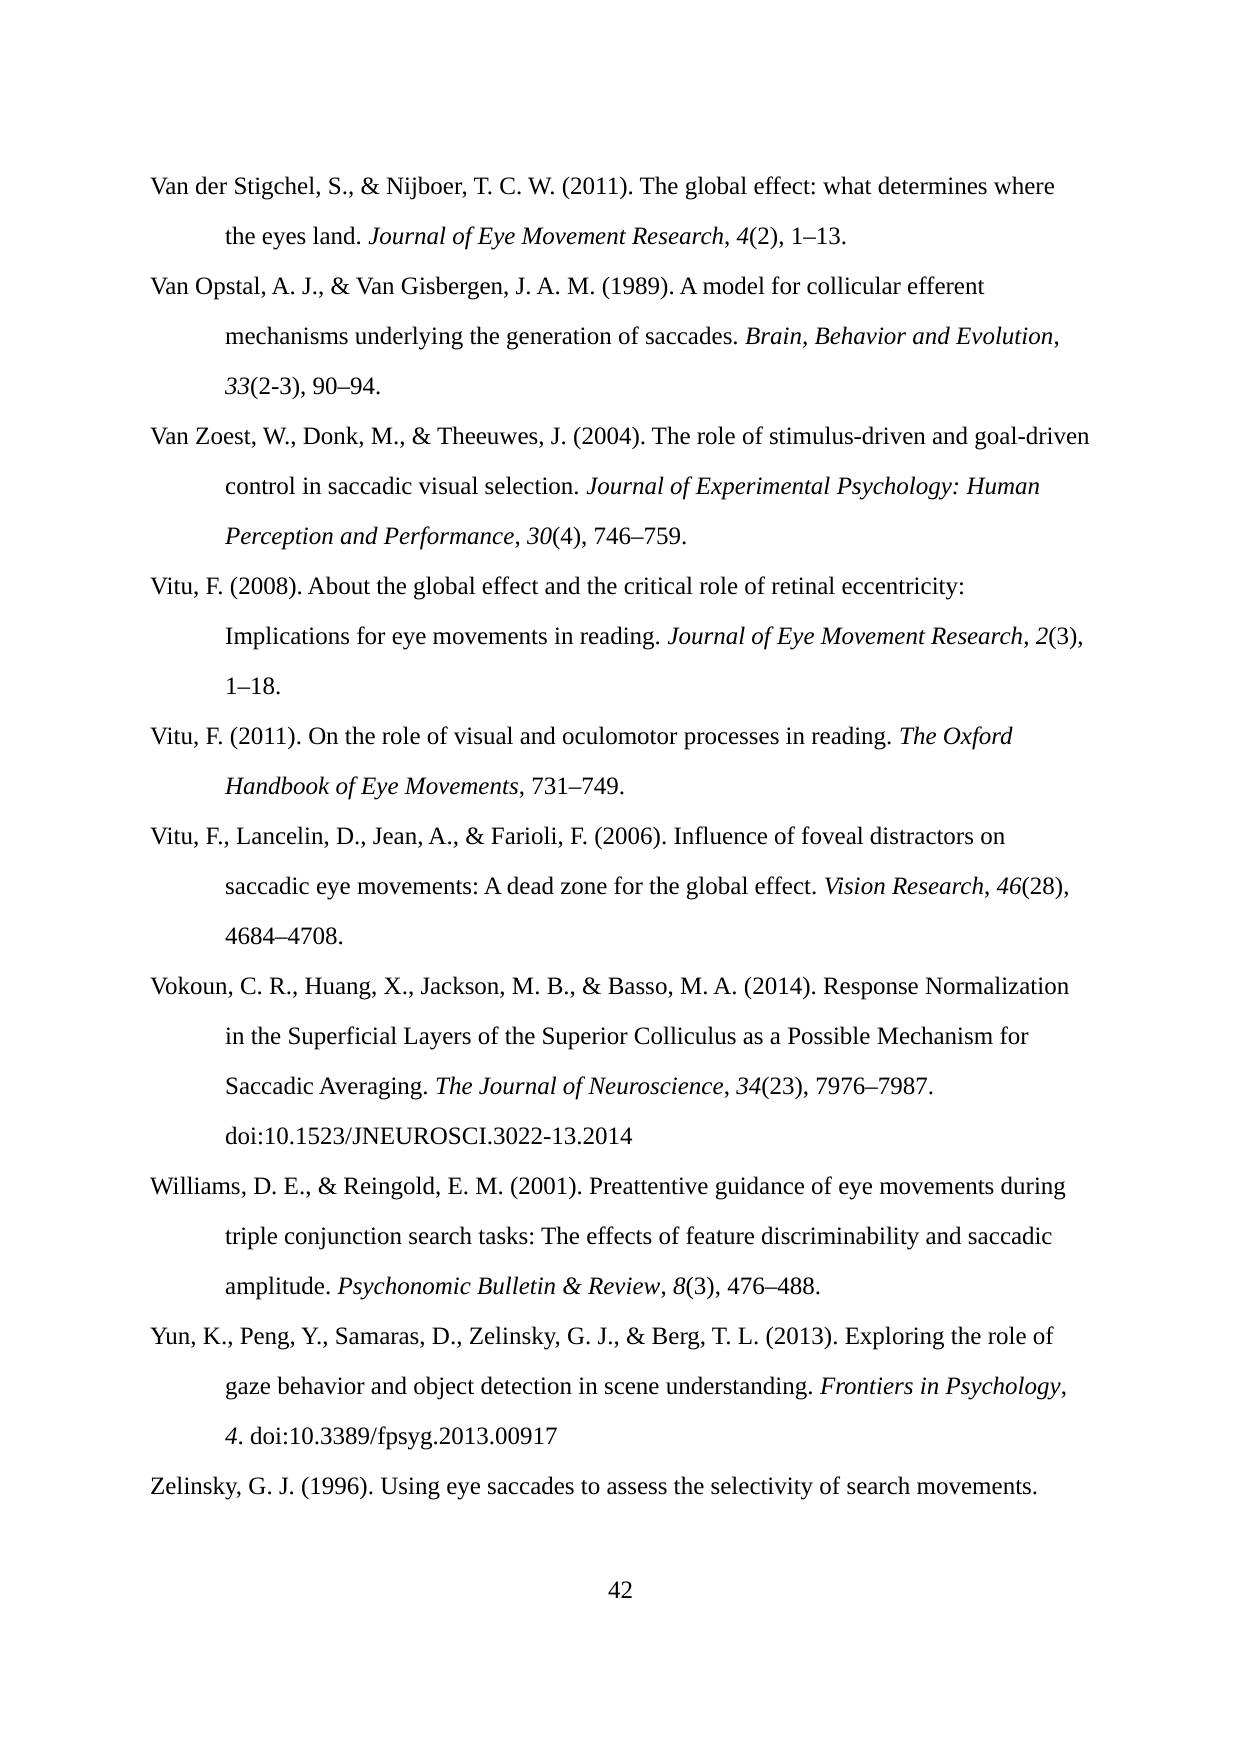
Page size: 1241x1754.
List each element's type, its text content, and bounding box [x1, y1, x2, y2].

text Van der Stigchel, S., & Nijboer, T. C. W. (2011). The global effect: what determines where the eyes land. Journal of Eye Movement Research, 4(2), 1–13. [150, 150, 1091, 250]
text Van Zoest, W., Donk, M., & Theeuwes, J. (2004). The role of stimulus-driven and goal-driven control in saccadic visual selection. Journal of Experimental Psychology: Human Perception and Performance, 30(4), 746–759. [150, 400, 1091, 550]
text Yun, K., Peng, Y., Samaras, D., Zelinsky, G. J., & Berg, T. L. (2013). Exploring the role of gaze behavior and object detection in scene understanding. Frontiers in Psychology, 4. doi:10.3389/fpsyg.2013.00917 [150, 1300, 1091, 1450]
text Vitu, F. (2011). On the role of visual and oculomotor processes in reading. The Oxford Handbook of Eye Movements, 731–749. [150, 700, 1091, 800]
text Williams, D. E., & Reingold, E. M. (2001). Preattentive guidance of eye movements during triple conjunction search tasks: The effects of feature discriminability and saccadic amplitude. Psychonomic Bulletin & Review, 8(3), 476–488. [150, 1150, 1091, 1300]
text Vitu, F., Lancelin, D., Jean, A., & Farioli, F. (2006). Influence of foveal distractors on saccadic eye movements: A dead zone for the global effect. Vision Research, 46(28), 4684–4708. [150, 800, 1091, 950]
text Vokoun, C. R., Huang, X., Jackson, M. B., & Basso, M. A. (2014). Response Normalization in the Superficial Layers of the Superior Colliculus as a Possible Mechanism for Saccadic Averaging. The Journal of Neuroscience, 34(23), 7976–7987. doi:10.1523/JNEUROSCI.3022-13.2014 [150, 950, 1091, 1150]
text Van Opstal, A. J., & Van Gisbergen, J. A. M. (1989). A model for collicular efferent mechanisms underlying the generation of saccades. Brain, Behavior and Evolution, 33(2-3), 90–94. [150, 250, 1091, 400]
text Vitu, F. (2008). About the global effect and the critical role of retinal eccentricity: Implications for eye movements in reading. Journal of Eye Movement Research, 2(3), 1–18. [150, 550, 1091, 700]
text Zelinsky, G. J. (1996). Using eye saccades to assess the selectivity of search movements. [150, 1450, 1091, 1500]
